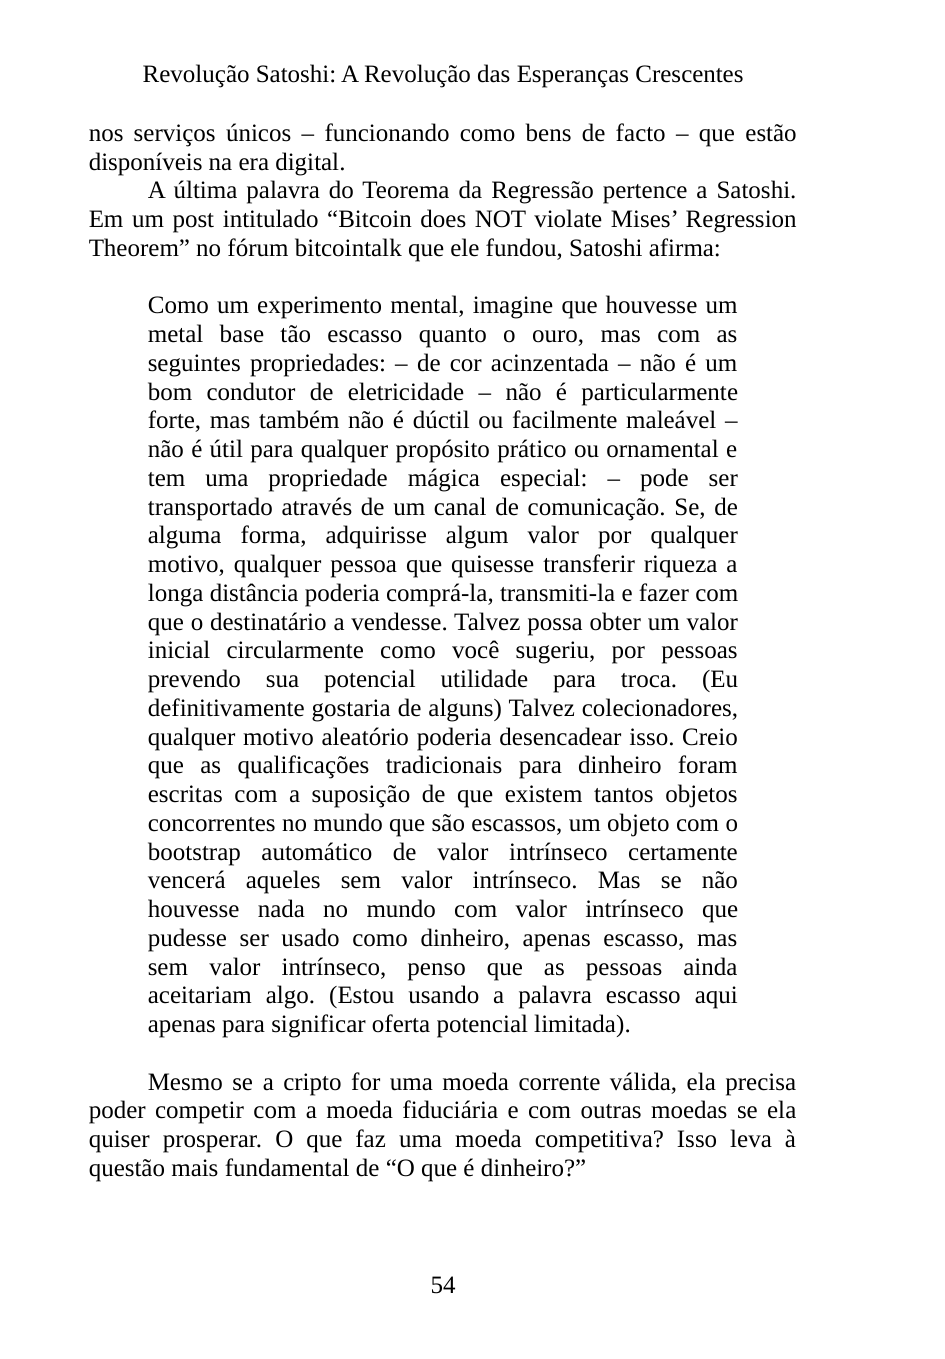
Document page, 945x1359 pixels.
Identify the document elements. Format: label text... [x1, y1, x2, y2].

text A última palavra do Teorema da Regressão pertence a Satoshi. Em um post intitulado “Bitcoin does NOT violate Mises’ Regression Theorem” no fórum bitcointalk que ele fundou, Satoshi afirma: [88, 176, 797, 262]
text Como um experimento mental, imagine que houvesse um metal base tão escasso quanto o ouro, mas com as seguintes propriedades: – de cor acinzentada – não é um bom condutor de eletricidade – não é particularmente forte, mas também não é dúctil ou facilmente maleável – não é útil para qualquer propósito prático ou ornamental e tem uma propriedade mágica especial: – pode ser transportado através de um canal de comunicação. Se, de alguma forma, adquirisse algum valor por qualquer motivo, qualquer pessoa que quisesse transferir riqueza a longa distância poderia comprá-la, transmiti-la e fazer com que o destinatário a vendesse. Talvez possa obter um valor inicial circularmente como você sugeriu, por pessoas prevendo sua potencial utilidade para troca. (Eu definitivamente gostaria de alguns) Talvez colecionadores, qualquer motivo aleatório poderia desencadear isso. Creio que as qualificações tradicionais para dinheiro foram escritas com a suposição de que existem tantos objetos concorrentes no mundo que são escassos, um objeto com o bootstrap automático de valor intrínseco certamente vencerá aqueles sem valor intrínseco. Mas se não houvesse nada no mundo com valor intrínseco que pudesse ser usado como dinheiro, apenas escasso, mas sem valor intrínseco, penso que as pessoas ainda aceitariam algo. (Estou usando a palavra escasso aqui apenas para significar oferta potencial limitada). [148, 291, 738, 1038]
text nos serviços únicos – funcionando como bens de facto – que estão disponíveis na era digital. [88, 118, 797, 176]
text Mesmo se a cripto for uma moeda corrente válida, ela precisa poder competir com a moeda fiduciária e com outras moedas se ela quiser prosperar. O que faz uma moeda competitiva? Isso leva à questão mais fundamental de “O que é dinheiro?” [88, 1067, 797, 1182]
